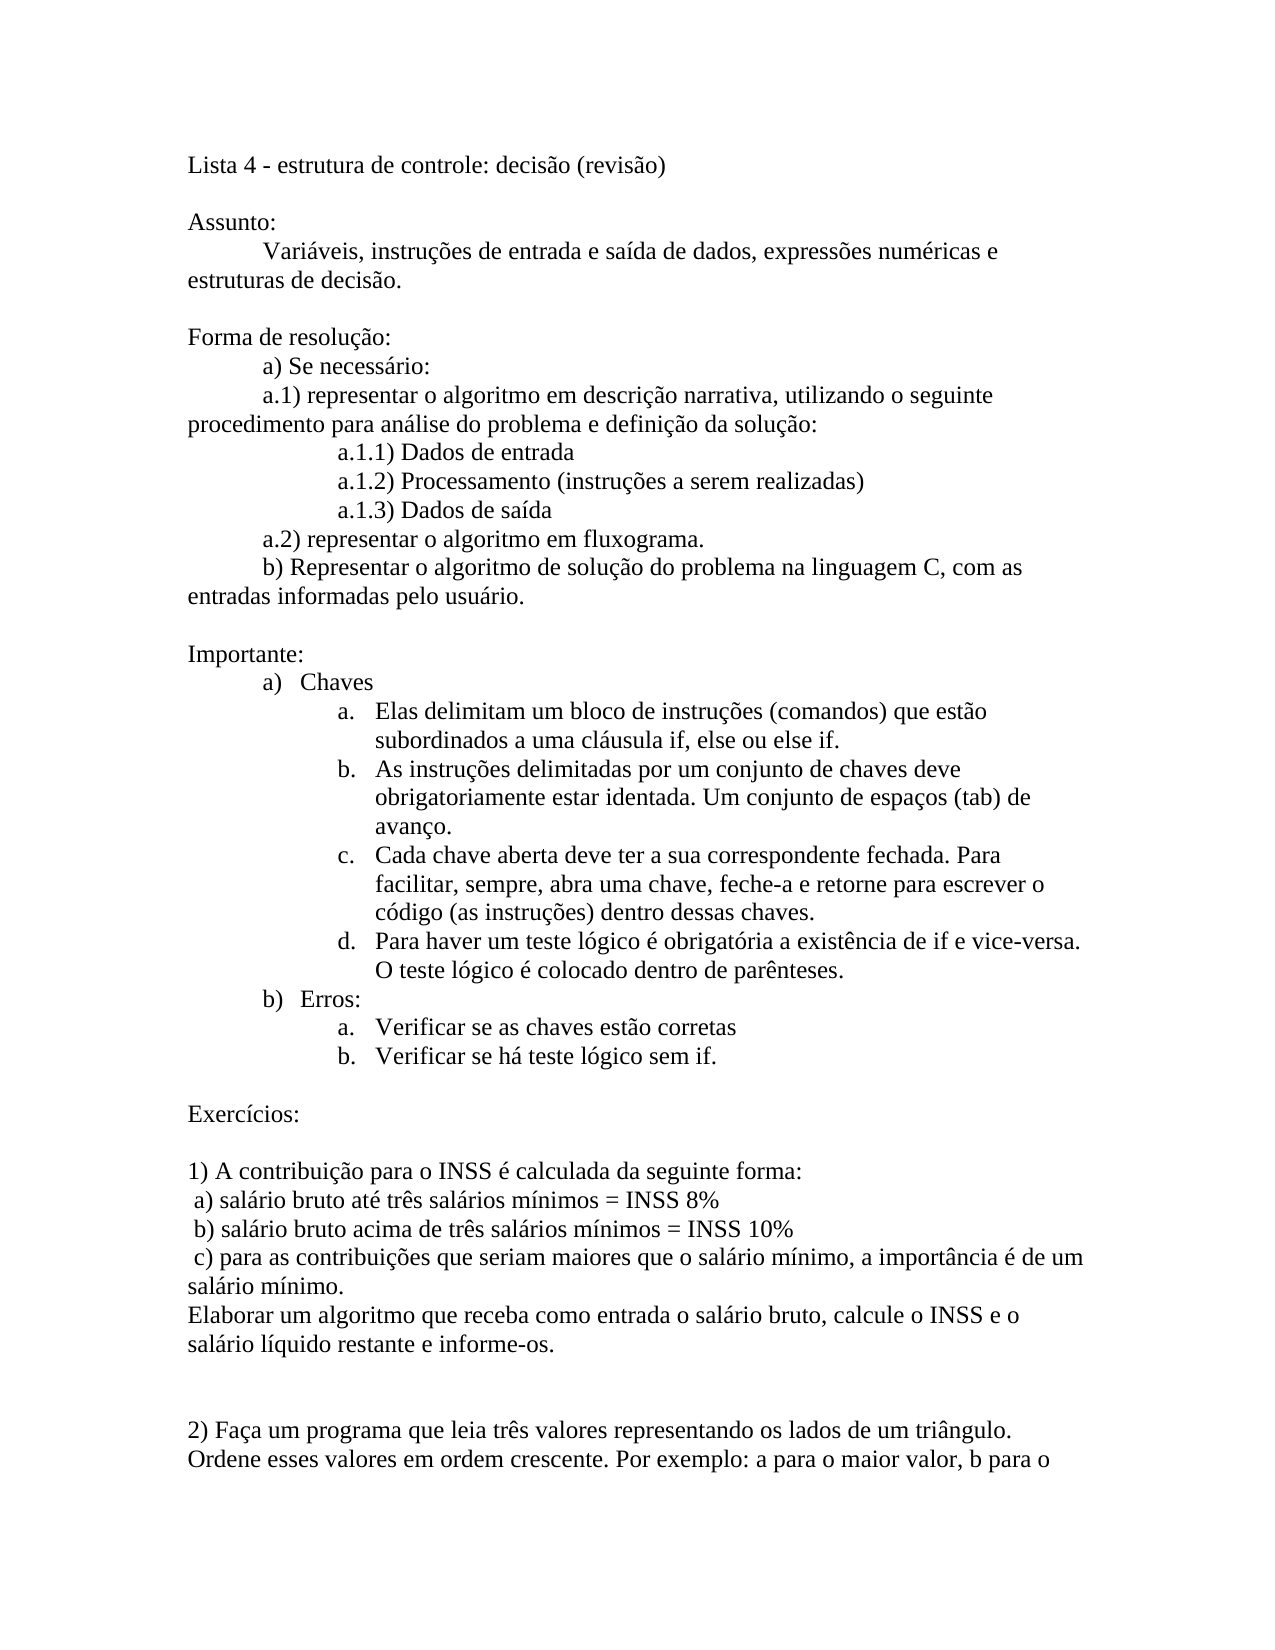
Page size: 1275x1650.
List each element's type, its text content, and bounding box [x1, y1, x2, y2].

text Variáveis, instruções de entrada e saída de dados, expressões numéricas e estruturas de decisão. [187, 236, 1087, 294]
text a) Se necessário: [187, 351, 1087, 380]
list As instruções delimitadas por um conjunto de chaves deve obrigatoriamente estar identada. Um conjunto de espaços (tab) de avanço. [337, 754, 1087, 840]
text a.1.1) Dados de entrada [262, 437, 1087, 466]
text b) Representar o algoritmo de solução do problema na linguagem C, com as entradas informadas pelo usuário. [187, 552, 1087, 610]
text a) salário bruto até três salários mínimos = INSS 8% [187, 1185, 1087, 1214]
text 2) Faça um programa que leia três valores representando os lados de um triângulo. Ordene esses valores em ordem crescente. Por exemplo: a para o maior valor, b para o [187, 1415, 1087, 1472]
text Lista 4 - estrutura de controle: decisão (revisão) [187, 150, 1087, 179]
text a.1.3) Dados de saída [262, 495, 1087, 524]
text b) salário bruto acima de três salários mínimos = INSS 10% [187, 1214, 1087, 1242]
list Verificar se as chaves estão corretas [337, 1012, 1087, 1041]
text c) para as contribuições que seriam maiores que o salário mínimo, a importância é de um salário mínimo. [187, 1242, 1087, 1300]
list Elas delimitam um bloco de instruções (comandos) que estão subordinados a uma cláusula if, else ou else if. [337, 696, 1087, 754]
text Forma de resolução: [187, 322, 1087, 351]
text Assunto: [187, 207, 1087, 236]
text Elaborar um algoritmo que receba como entrada o salário bruto, calcule o INSS e o salário líquido restante e informe-os. [187, 1300, 1087, 1357]
list Erros: [262, 984, 1087, 1012]
text a.2) representar o algoritmo em fluxograma. [262, 524, 1087, 552]
list Para haver um teste lógico é obrigatória a existência de if e vice-versa. O teste lógico é colocado dentro de parênteses. [337, 926, 1087, 984]
list Cada chave aberta deve ter a sua correspondente fechada. Para facilitar, sempre, abra uma chave, feche-a e retorne para escrever o código (as instruções) dentro dessas chaves. [337, 840, 1087, 926]
list Chaves [262, 667, 1087, 696]
text a.1.2) Processamento (instruções a serem realizadas) [262, 466, 1087, 495]
text Exercícios: [187, 1099, 1087, 1127]
list Verificar se há teste lógico sem if. [337, 1041, 1087, 1070]
text 1) A contribuição para o INSS é calculada da seguinte forma: [187, 1156, 1087, 1185]
text a.1) representar o algoritmo em descrição narrativa, utilizando o seguinte procedimento para análise do problema e definição da solução: [187, 380, 1087, 437]
text Importante: [187, 639, 1087, 667]
